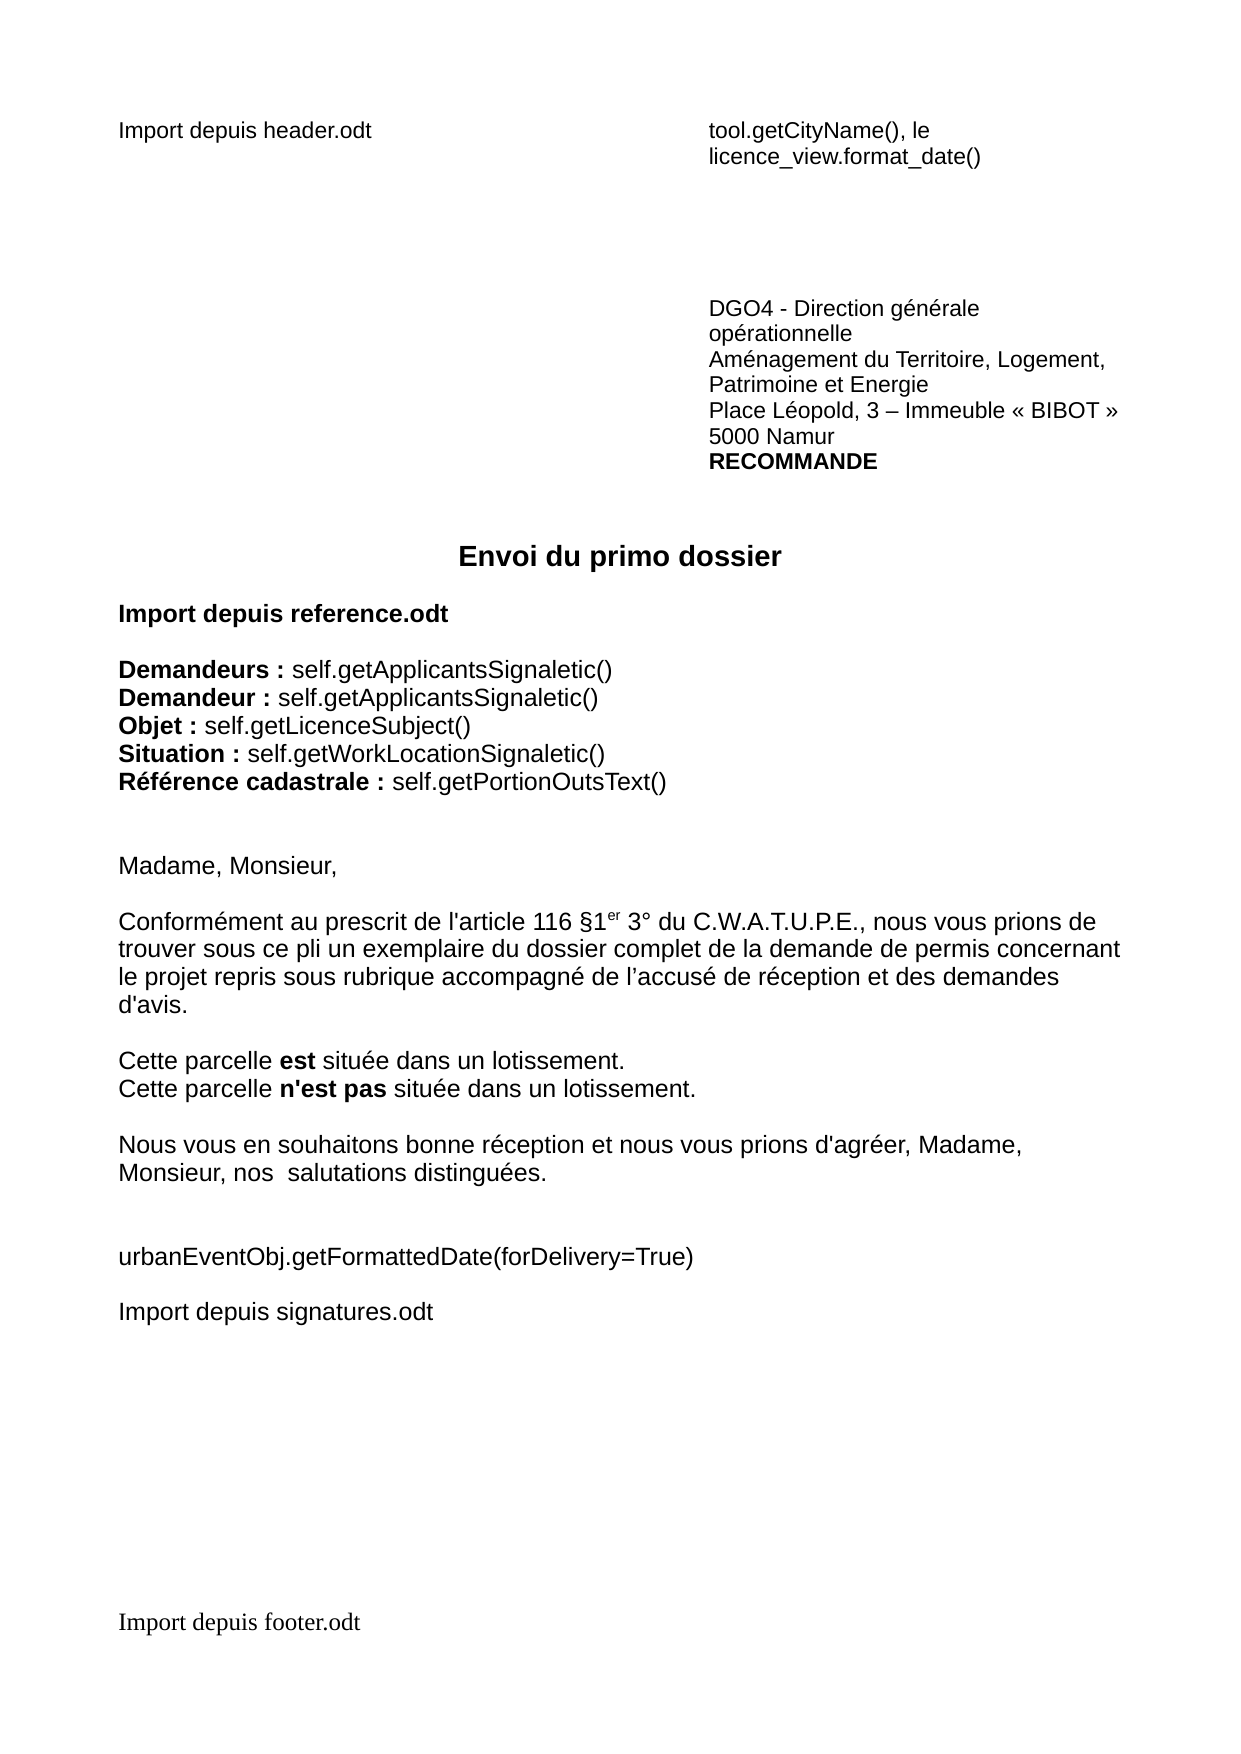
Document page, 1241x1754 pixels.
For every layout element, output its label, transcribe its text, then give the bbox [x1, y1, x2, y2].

text Import depuis reference.odt [118, 600, 1122, 628]
text Import depuis signatures.odt [118, 1298, 1122, 1326]
text Madame, Monsieur, [118, 852, 1122, 879]
text Conformément au prescrit de l'article 116 §1er 3° du C.W.A.T.U.P.E., nous vous prions de trouver sous ce pli un exemplaire du dossier complet de la demande de permis concernant le projet repris sous rubrique accompagné de l’accusé de réception et des demandes d'avis. [118, 907, 1122, 1019]
text Nous vous en souhaitons bonne réception et nous vous prions d'agréer, Madame, Monsieur, nos salutations distinguées. [118, 1131, 1122, 1187]
text Demandeur : self.getApplicantsSignaletic() [118, 684, 1122, 712]
table_header tool.getCityName(), le licence_view.format_date() DGO4 - Direction générale opérationnelle Aménagement du Territoire, Logement, Patrimoine et Energie Place Léopold, 3 – Immeuble « BIBOT » 5000 Namur RECOMMANDE [709, 118, 1128, 474]
title Envoi du primo dossier [118, 540, 1122, 572]
table_header Import depuis header.odt [118, 118, 708, 474]
text Demandeurs : self.getApplicantsSignaletic() [118, 656, 1122, 684]
text Cette parcelle n'est pas située dans un lotissement. [118, 1075, 1122, 1103]
text Objet : self.getLicenceSubject() [118, 712, 1122, 740]
text Référence cadastrale : self.getPortionOutsText() [118, 768, 1122, 796]
text urbanEventObj.getFormattedDate(forDelivery=True) [118, 1242, 1122, 1270]
text Cette parcelle est située dans un lotissement. [118, 1047, 1122, 1075]
text Situation : self.getWorkLocationSignaletic() [118, 740, 1122, 768]
